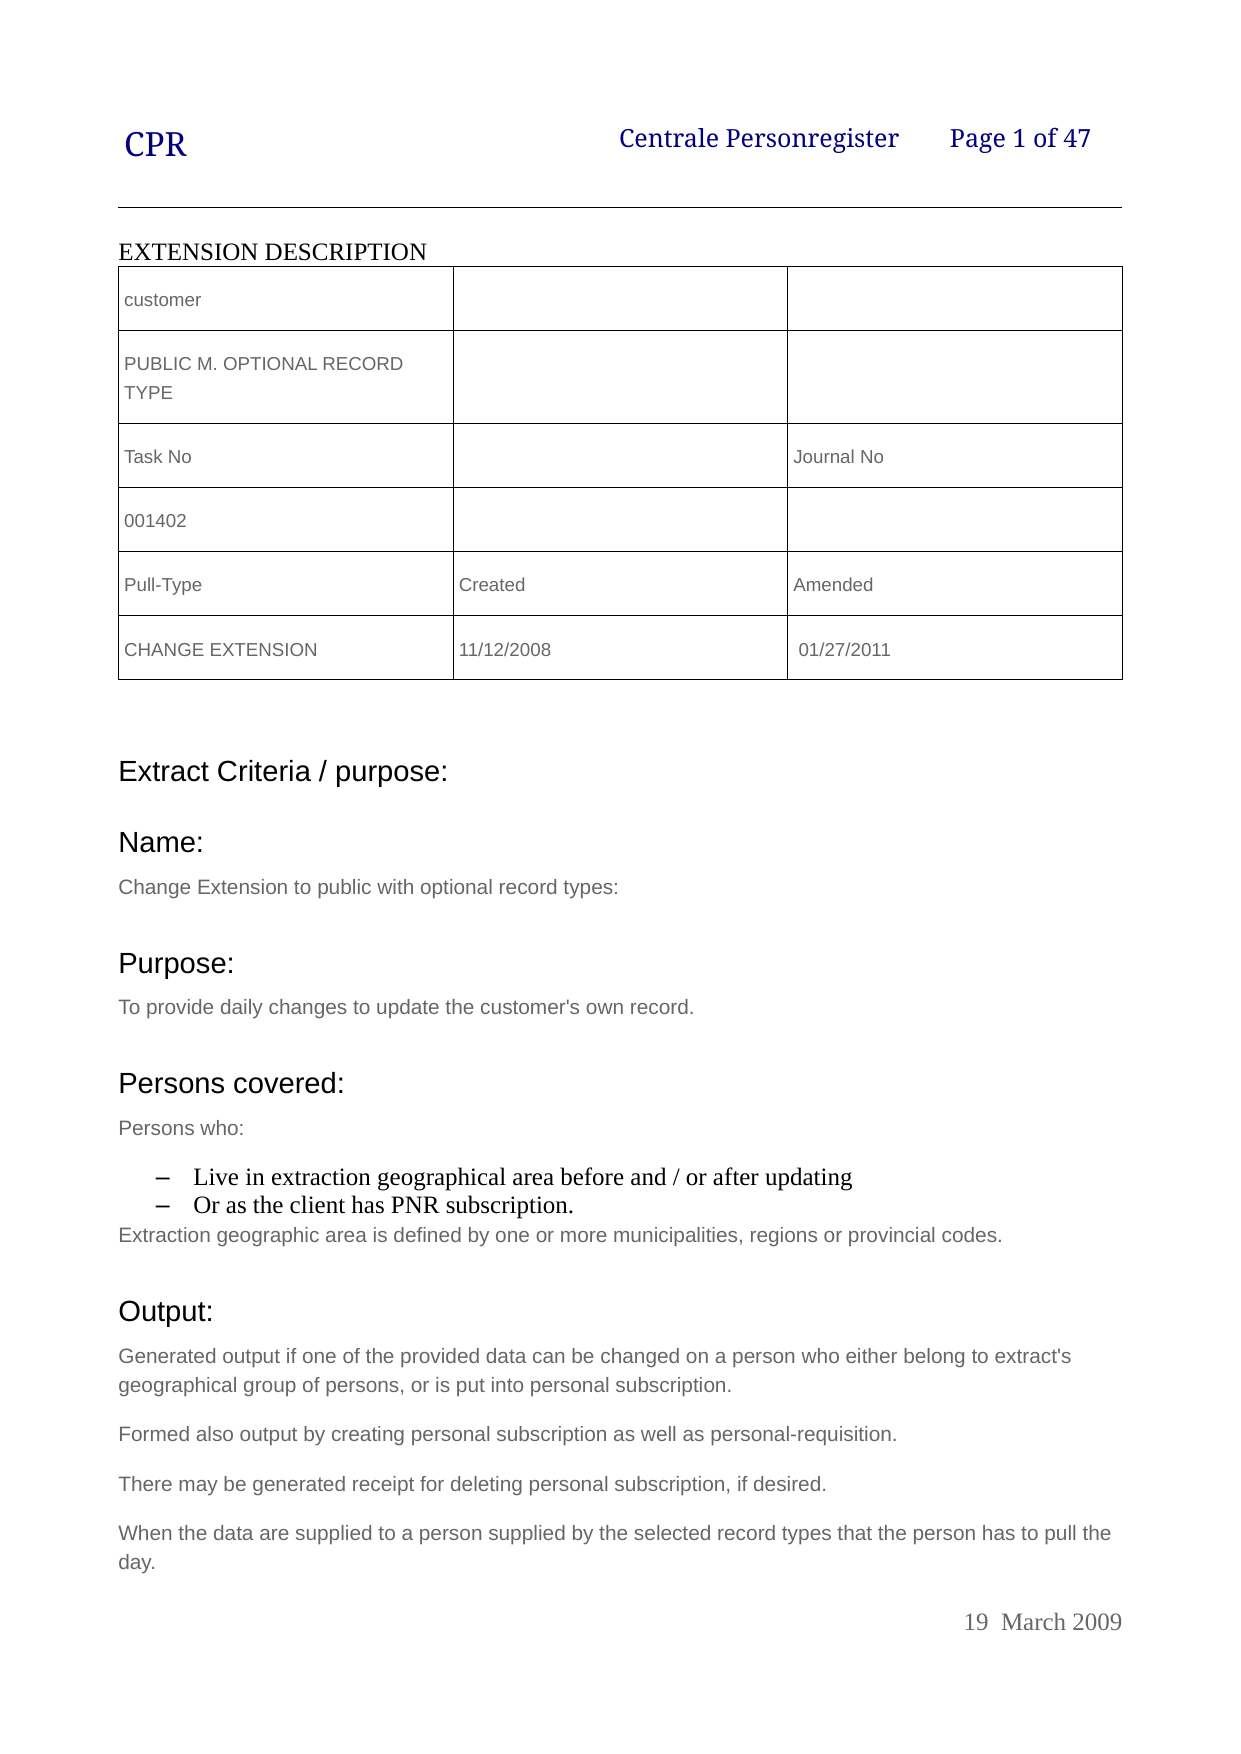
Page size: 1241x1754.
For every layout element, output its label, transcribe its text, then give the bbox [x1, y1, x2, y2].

table_cell Journal No [788, 424, 1122, 487]
list Live in extraction geographical area before and / or after updating [156, 1162, 1122, 1191]
text EXTENSION DESCRIPTION [118, 237, 1122, 266]
subtitle Name: [118, 825, 1122, 858]
table_cell 01/27/2011 [788, 616, 1122, 679]
text Persons who: [118, 1112, 1122, 1141]
text To provide daily changes to update the customer's own record. [118, 992, 1122, 1021]
table_cell [788, 488, 1122, 551]
table_cell 001402 [119, 488, 453, 551]
list Or as the client has PNR subscription. [156, 1191, 1122, 1219]
text When the data are supplied to a person supplied by the selected record types that the person has to pull the day. [118, 1518, 1122, 1576]
table_cell [454, 488, 787, 551]
table_cell 11/12/2008 [454, 616, 787, 679]
table_header [454, 267, 787, 330]
subtitle Output: [118, 1294, 1122, 1327]
text Change Extension to public with optional record types: [118, 871, 1122, 900]
text Generated output if one of the provided data can be changed on a person who either belong to extract's geographical group of persons, or is put into personal subscription. [118, 1340, 1122, 1398]
table_cell Created [454, 552, 787, 615]
table_cell [788, 331, 1122, 423]
table_cell Pull-Type [119, 552, 453, 615]
subtitle Purpose: [118, 946, 1122, 979]
table_cell Amended [788, 552, 1122, 615]
subtitle Extract Criteria / purpose: [118, 754, 1122, 787]
table_header [788, 267, 1122, 330]
table_cell [454, 331, 787, 423]
table_cell CHANGE EXTENSION [119, 616, 453, 679]
text There may be generated receipt for deleting personal subscription, if desired. [118, 1468, 1122, 1497]
table_cell [454, 424, 787, 487]
table_header customer [119, 267, 453, 330]
text Formed also output by creating personal subscription as well as personal-requisition. [118, 1418, 1122, 1447]
subtitle Persons covered: [118, 1066, 1122, 1100]
text Extraction geographic area is defined by one or more municipalities, regions or provincial codes. [118, 1219, 1122, 1248]
table_cell PUBLIC M. OPTIONAL RECORD TYPE [119, 331, 453, 423]
table_cell Task No [119, 424, 453, 487]
